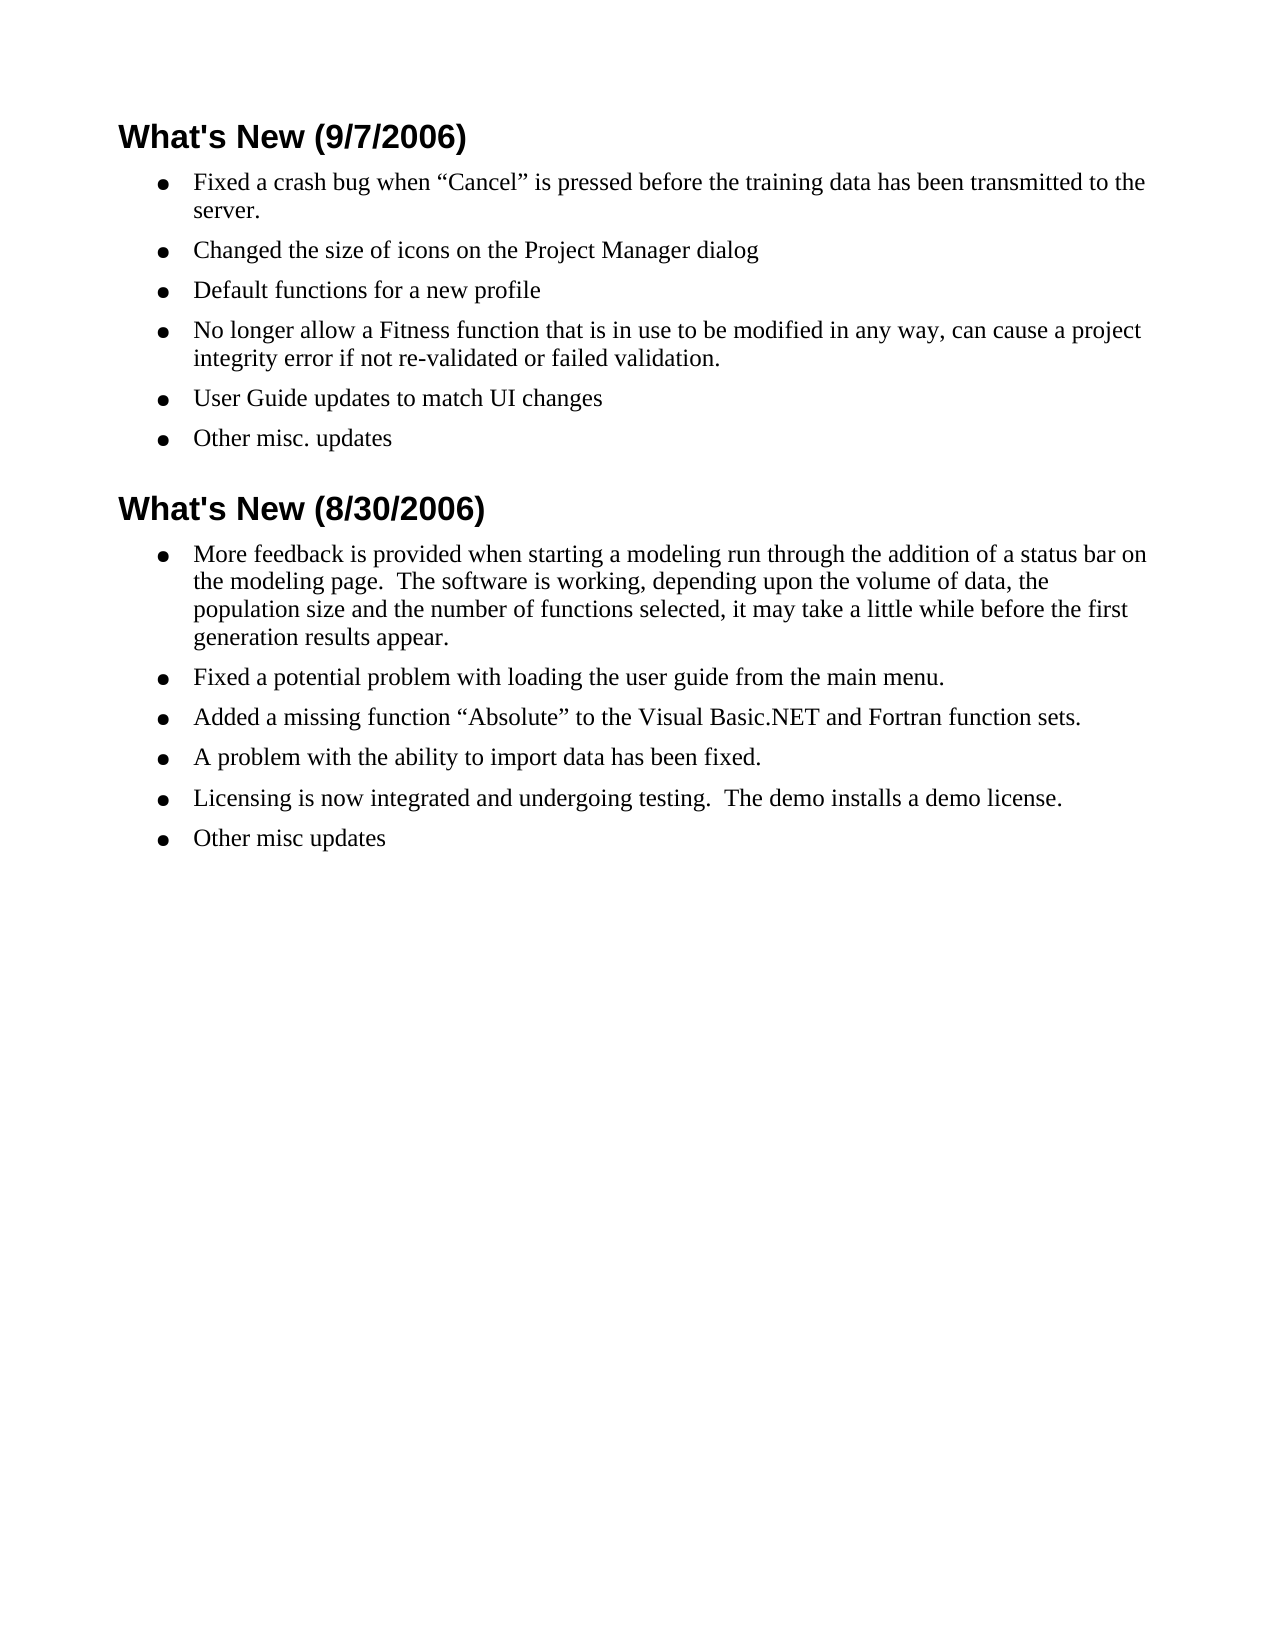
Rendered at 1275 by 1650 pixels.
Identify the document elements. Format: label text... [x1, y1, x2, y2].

list A problem with the ability to import data has been fixed. [156, 743, 1157, 771]
list Licensing is now integrated and undergoing testing. The demo installs a demo license. [156, 784, 1157, 811]
list Changed the size of icons on the Project Manager dialog [156, 236, 1157, 264]
list Other misc updates [156, 824, 1157, 852]
list Added a missing function “Absolute” to the Visual Basic.NET and Fortran function sets. [156, 703, 1157, 731]
list More feedback is provided when starting a modeling run through the addition of a status bar on the modeling page. The software is working, depending upon the volume of data, the population size and the number of functions selected, it may take a little while before the first generation results appear. [156, 540, 1157, 651]
list User Guide updates to match UI changes [156, 384, 1157, 412]
list Default functions for a new profile [156, 276, 1157, 304]
list Fixed a crash bug when “Cancel” is pressed before the training data has been transmitted to the server. [156, 168, 1157, 223]
subtitle What's New (9/7/2006) [118, 118, 1157, 156]
list No longer allow a Fitness function that is in use to be modified in any way, can cause a project integrity error if not re-validated or failed validation. [156, 316, 1157, 372]
list Other misc. updates [156, 424, 1157, 452]
subtitle What's New (8/30/2006) [118, 490, 1157, 527]
list Fixed a potential problem with loading the user guide from the main menu. [156, 663, 1157, 691]
